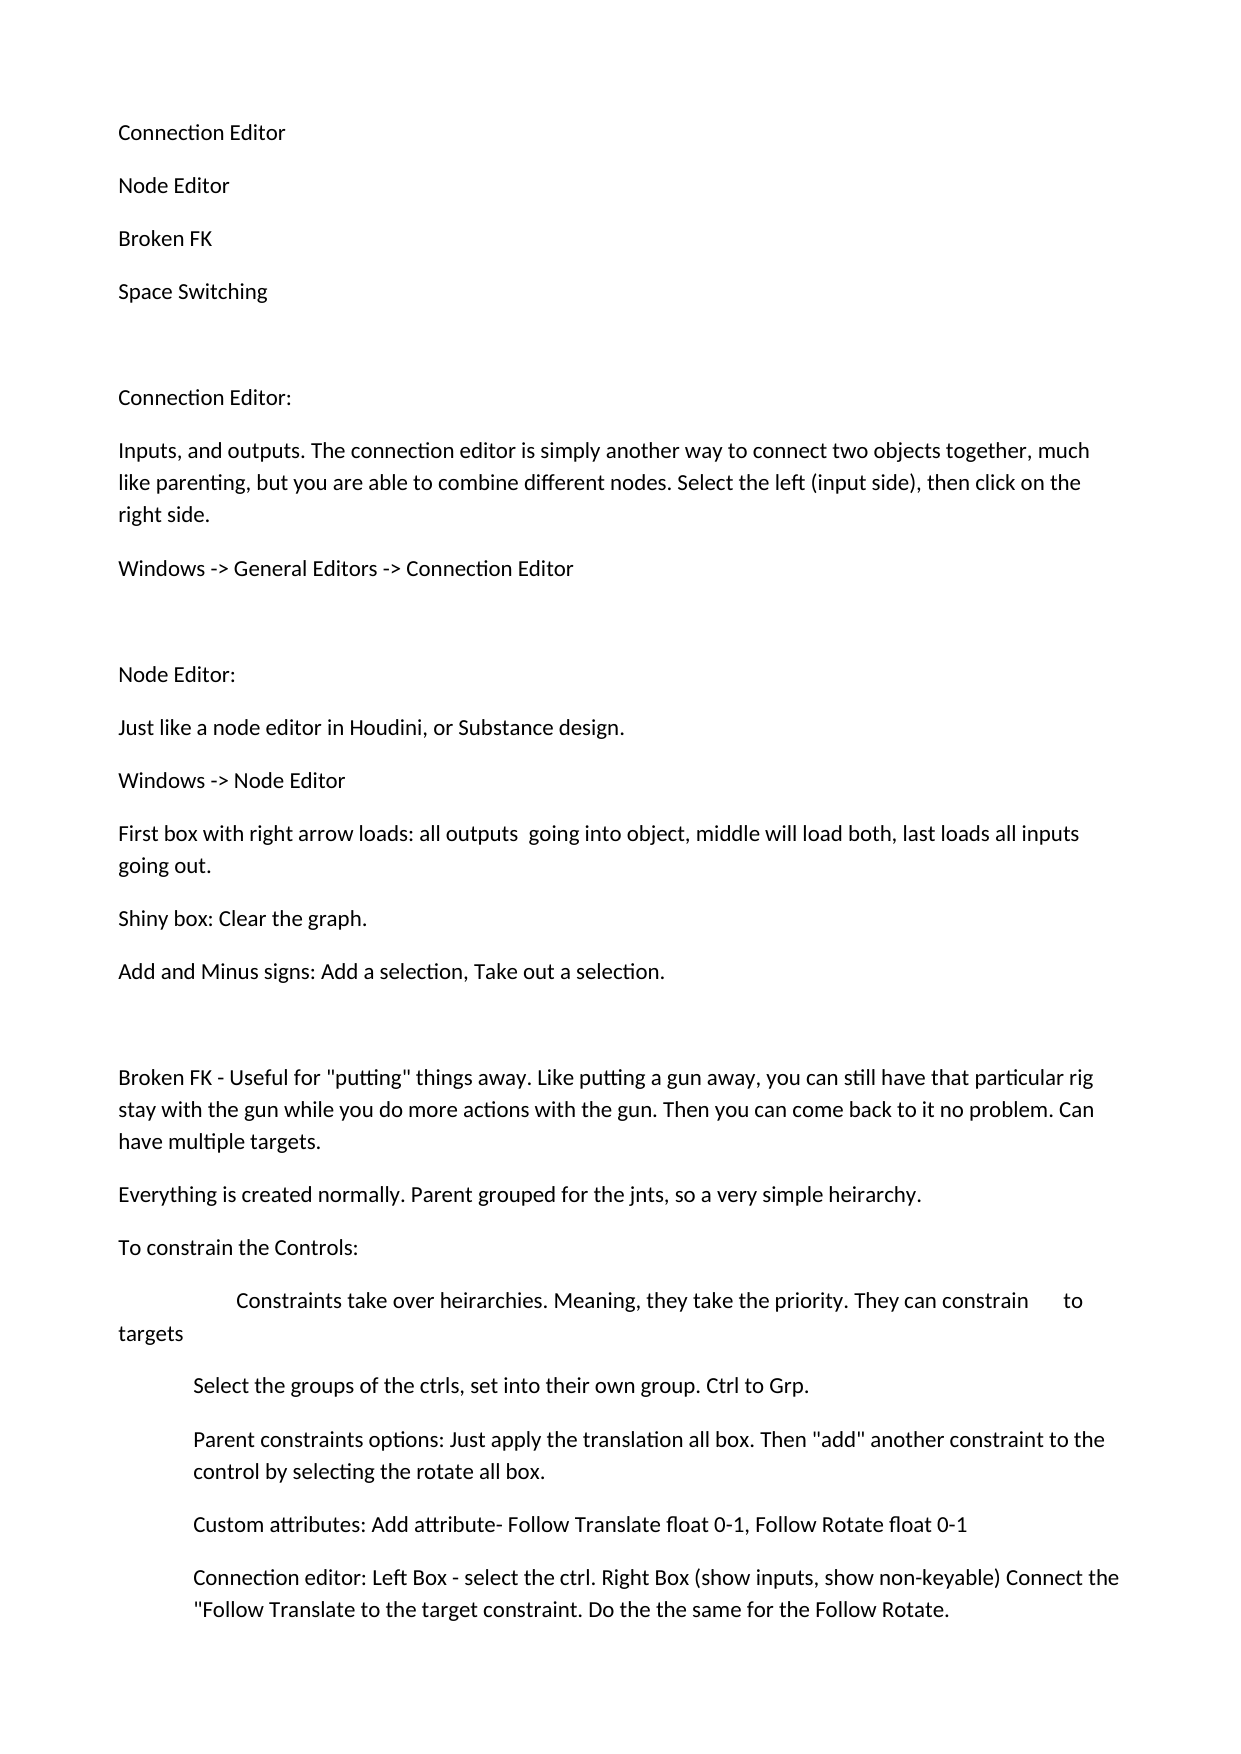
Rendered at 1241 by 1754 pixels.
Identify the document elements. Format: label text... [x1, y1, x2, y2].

text First box with right arrow loads: all outputs going into object, middle will load both, last loads all inputs going out. [118, 819, 1122, 879]
text Constraints take over heirarchies. Meaning, they take the priority. They can constrain to targets [118, 1286, 1122, 1347]
text Windows -> General Editors -> Connection Editor [118, 554, 1122, 582]
text Custom attributes: Add attribute- Follow Translate float 0-1, Follow Rotate float 0-1 [193, 1510, 1122, 1538]
text Select the groups of the ctrls, set into their own group. Ctrl to Grp. [193, 1372, 1122, 1400]
text Connection Editor: [118, 383, 1122, 411]
text Windows -> Node Editor [118, 766, 1122, 794]
text Inputs, and outputs. The connection editor is simply another way to connect two objects together, much like parenting, but you are able to combine different nodes. Select the left (input side), then click on the right side. [118, 436, 1122, 529]
text Space Switching [118, 277, 1122, 305]
text To constrain the Controls: [118, 1233, 1122, 1261]
text Node Editor: [118, 660, 1122, 688]
text Broken FK [118, 224, 1122, 252]
text Just like a node editor in Houdini, or Substance design. [118, 713, 1122, 741]
text Node Editor [118, 171, 1122, 199]
text Broken FK - Useful for "putting" things away. Like putting a gun away, you can still have that particular rig stay with the gun while you do more actions with the gun. Then you can come back to it no problem. Can have multiple targets. [118, 1063, 1122, 1155]
text Add and Minus signs: Add a selection, Take out a selection. [118, 957, 1122, 985]
text Connection Editor [118, 118, 1122, 146]
text Everything is created normally. Parent grouped for the jnts, so a very simple heirarchy. [118, 1180, 1122, 1208]
text Shiny box: Clear the graph. [118, 904, 1122, 932]
text Connection editor: Left Box - select the ctrl. Right Box (show inputs, show non-keyable) Connect the "Follow Translate to the target constraint. Do the the same for the Follow Rotate. [193, 1563, 1122, 1623]
text Parent constraints options: Just apply the translation all box. Then "add" another constraint to the control by selecting the rotate all box. [193, 1425, 1122, 1485]
